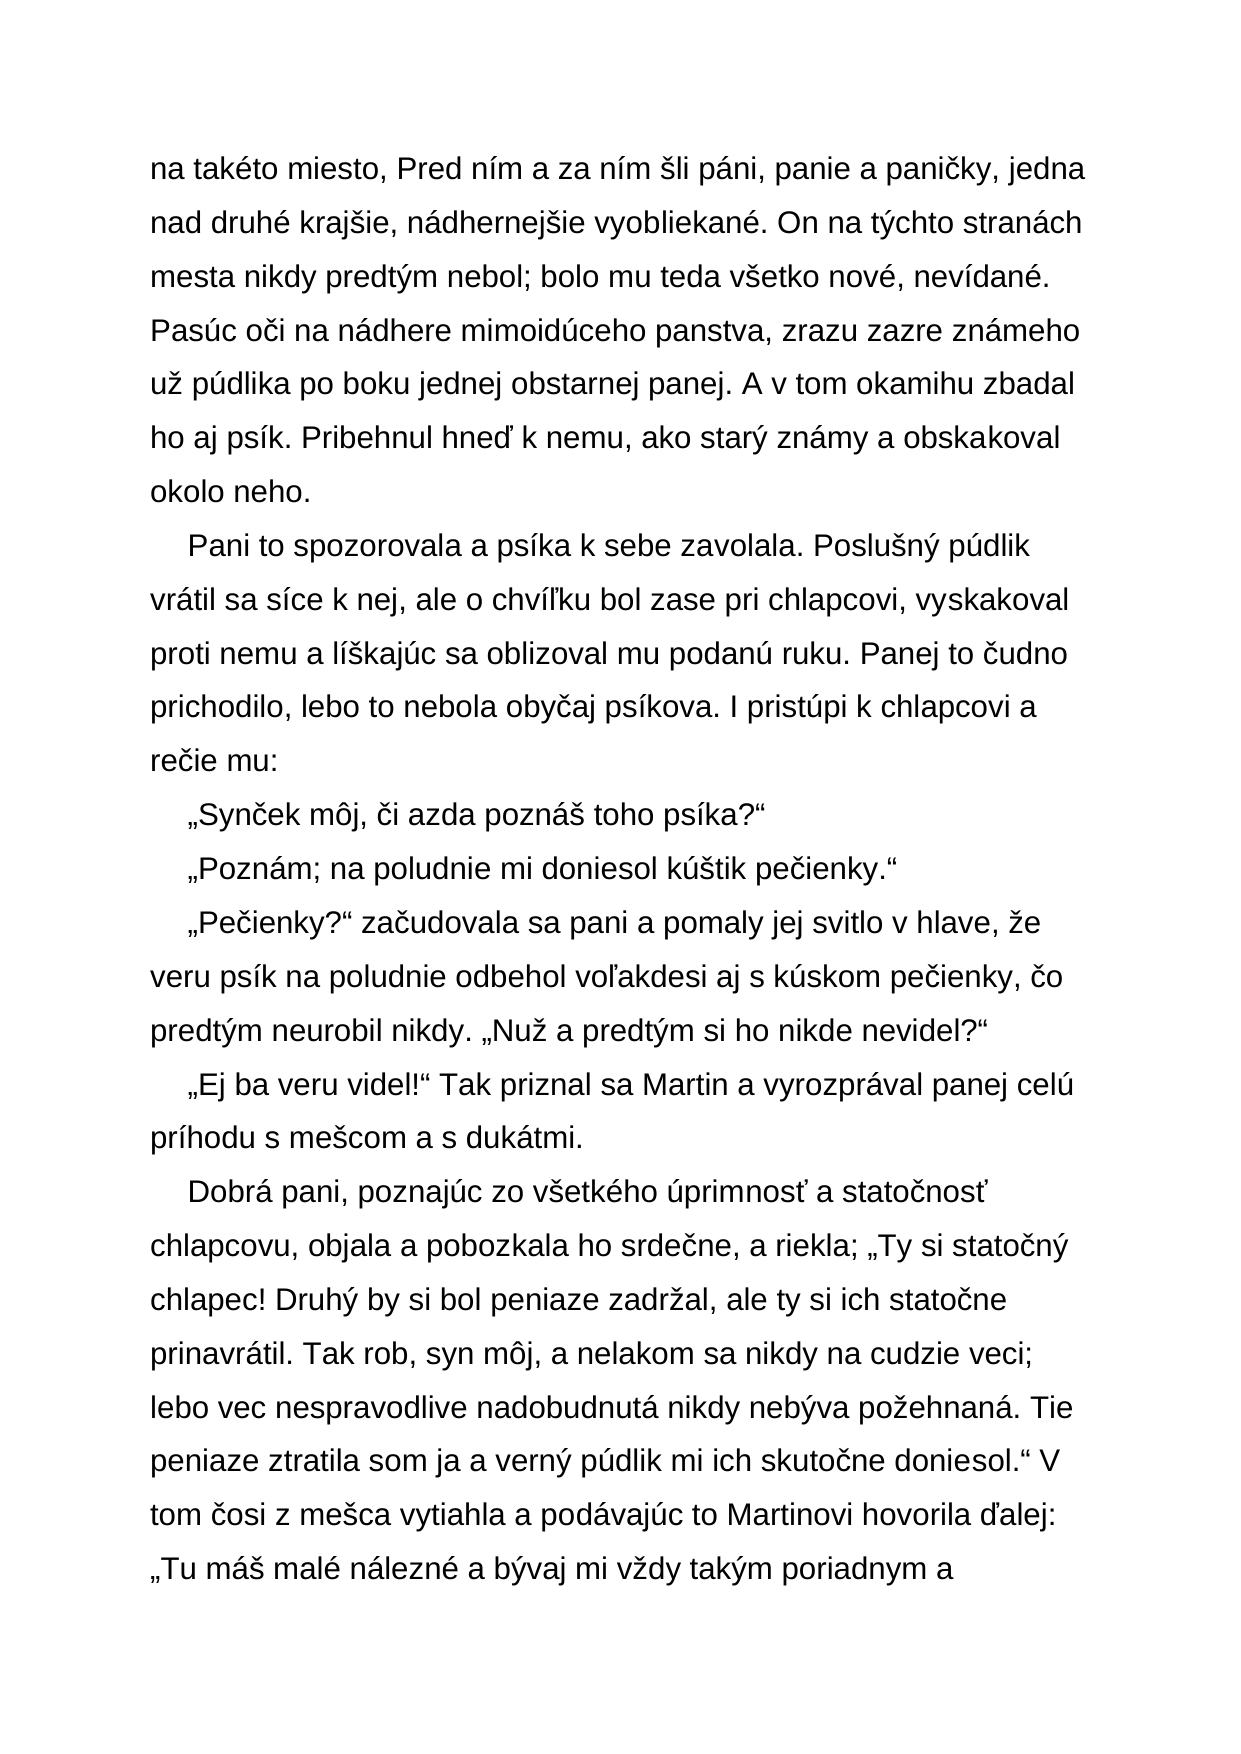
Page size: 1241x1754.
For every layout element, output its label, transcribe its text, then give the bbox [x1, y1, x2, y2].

text na takéto miesto, Pred ním a za ním šli páni, panie a paničky, jedna nad druhé krajšie, nádhernejšie vyob­liekané. On na týchto stranách mesta nikdy predtým nebol; bolo mu teda všetko nové, nevídané. Pasúc oči na nádhere mimoidúceho panstva, zrazu zazre známeho už púdlika po boku jednej obstarnej panej. A v tom okamihu zbadal ho aj psík. Pribehnul hneď k nemu, ako starý známy a obska­koval okolo neho. [150, 150, 1091, 509]
text Dobrá pani, poznajúc zo všetkého úprim­nosť a statočnosť chlapcovu, objala a poboz­kala ho srdečne, a riekla; „Ty si statočný chlapec! Druhý by si bol peniaze zadržal, ale ty si ich statočne prinavrátil. Tak rob, syn môj, a nelakom sa nikdy na cudzie veci; lebo vec nespravodlive nadobudnutá nikdy nebýva požehnaná. Tie peniaze ztratila som ja a verný púdlik mi ich skutočne donie­sol.“ V tom čosi z mešca vytiahla a po­dávajúc to Martinovi hovorila ďalej: „Tu máš malé nálezné a bývaj mi vždy takým poriadnym a [150, 1173, 1091, 1586]
text „Synček môj, či azda poznáš toho psíka?“ [150, 796, 1091, 832]
text „Poznám; na poludnie mi doniesol kúštik pečienky.“ [150, 850, 1091, 886]
text „Ej ba veru videl!“ Tak priznal sa Martin a vyrozprával panej celú príhodu s mešcom a s dukátmi. [150, 1066, 1091, 1155]
text Pani to spozorovala a psíka k sebe za­volala. Poslušný púdlik vrátil sa síce k nej, ale o chvíľku bol zase pri chlapcovi, vy­skakoval proti nemu a líškajúc sa oblizoval mu podanú ruku. Panej to čudno prichodilo, lebo to nebola obyčaj psíkova. I pristúpi k chlapcovi a rečie mu: [150, 527, 1091, 778]
text „Pečienky?“ začudovala sa pani a pomaly jej svitlo v hlave, že veru psík na poludnie odbehol voľakdesi aj s kúskom pečienky, čo predtým neurobil nikdy. „Nuž a predtým si ho nikde nevidel?“ [150, 904, 1091, 1048]
